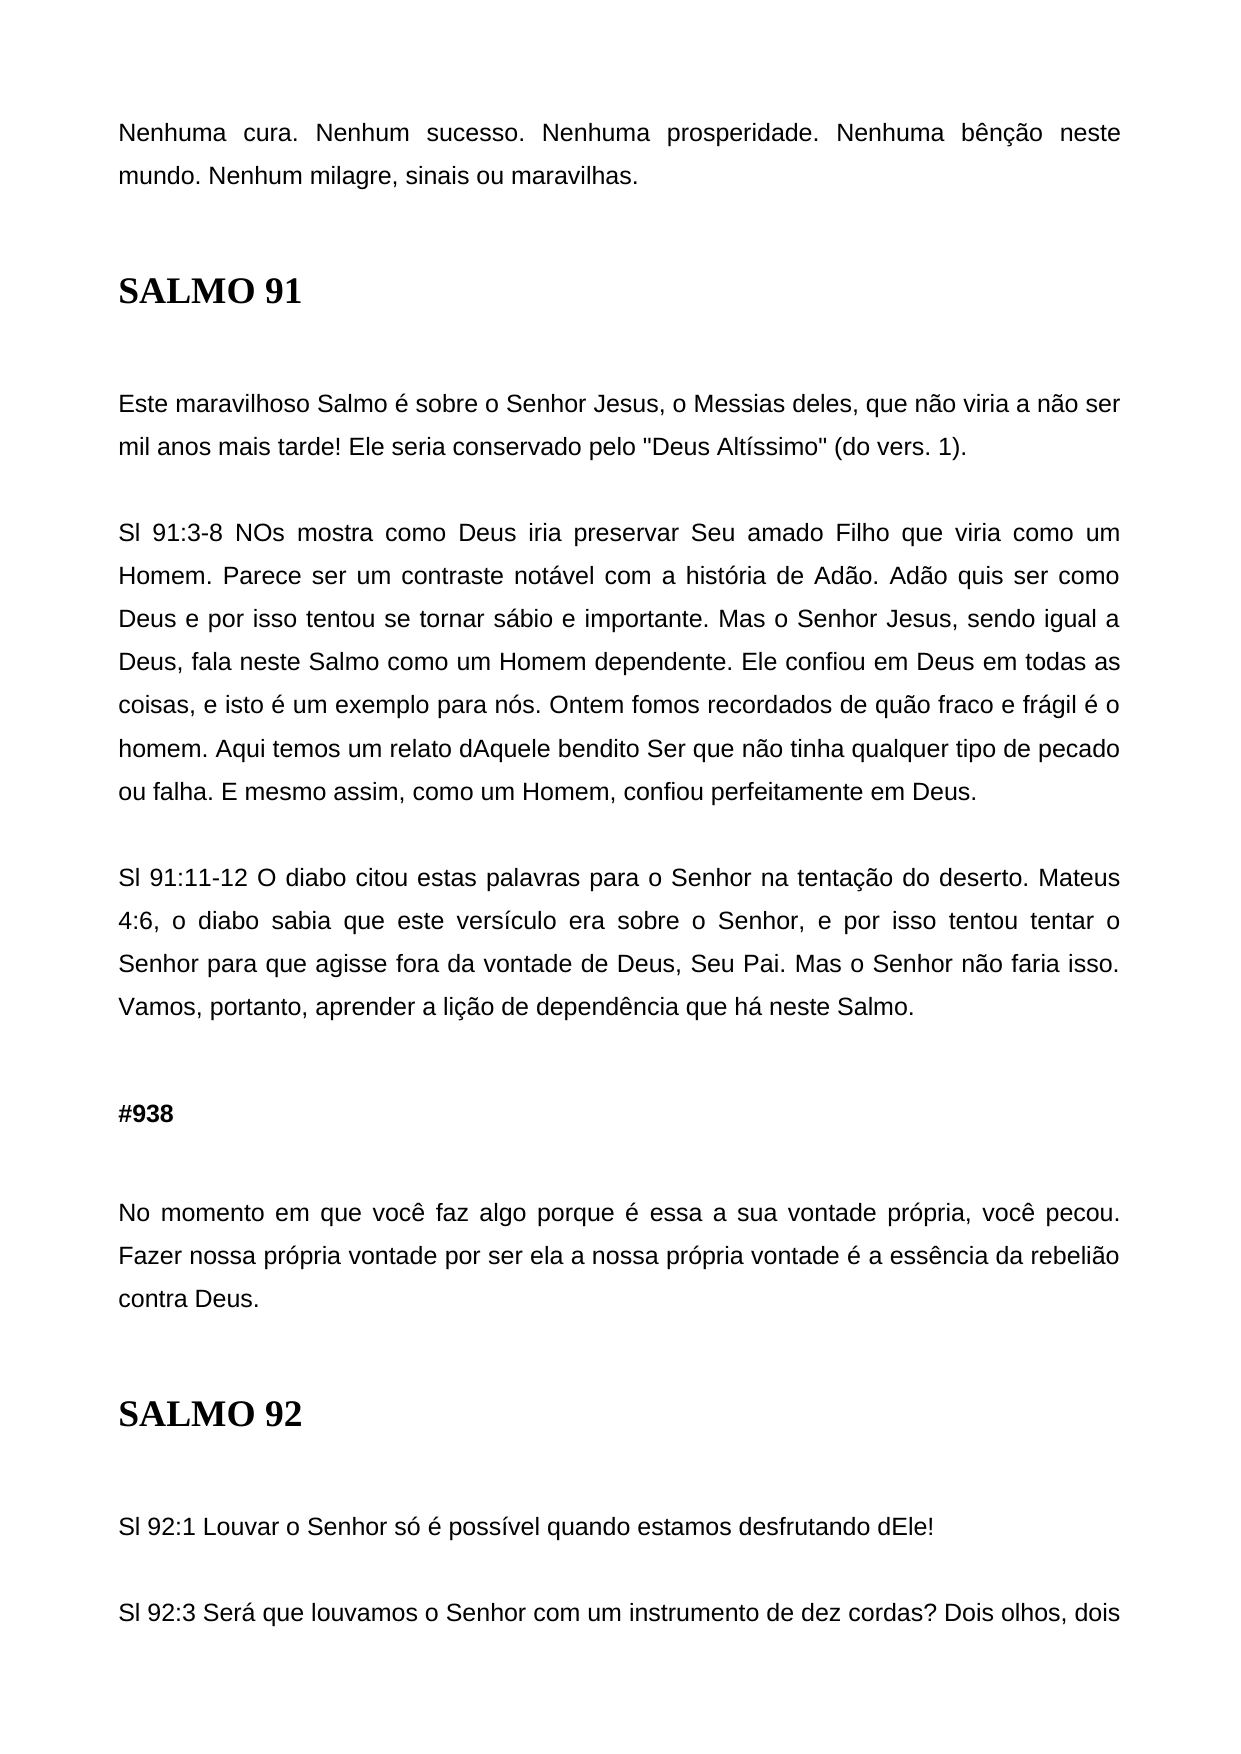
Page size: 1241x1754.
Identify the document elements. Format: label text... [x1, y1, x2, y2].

subtitle #938 [118, 1099, 1122, 1128]
text Sl 92:1 Louvar o Senhor só é possível quando estamos desfrutando dEle! [118, 1512, 1122, 1541]
text Sl 91:3-8 NOs mostra como Deus iria preservar Seu amado Filho que viria como um Homem. Parece ser um contraste notável com a história de Adão. Adão quis ser como Deus e por isso tentou se tornar sábio e importante. Mas o Senhor Jesus, sendo igual a Deus, fala neste Salmo como um Homem dependente. Ele confiou em Deus em todas as coisas, e isto é um exemplo para nós. Ontem fomos recordados de quão fraco e frágil é o homem. Aqui temos um relato dAquele bendito Ser que não tinha qualquer tipo de pecado ou falha. E mesmo assim, como um Homem, confiou perfeitamente em Deus. [118, 518, 1122, 806]
subtitle SALMO 91 [118, 268, 1122, 311]
text No momento em que você faz algo porque é essa a sua vontade própria, você pecou. Fazer nossa própria vontade por ser ela a nossa própria vontade é a essência da rebelião contra Deus. [118, 1198, 1122, 1313]
text Este maravilhoso Salmo é sobre o Senhor Jesus, o Messias deles, que não viria a não ser mil anos mais tarde! Ele seria conservado pelo "Deus Altíssimo" (do vers. 1). [118, 389, 1122, 461]
text Nenhuma cura. Nenhum sucesso. Nenhuma prosperidade. Nenhuma bênção neste mundo. Nenhum milagre, sinais ou maravilhas. [118, 118, 1122, 190]
text Sl 92:3 Será que louvamos o Senhor com um instrumento de dez cordas? Dois olhos, dois [118, 1598, 1122, 1627]
subtitle SALMO 92 [118, 1392, 1122, 1435]
text Sl 91:11-12 O diabo citou estas palavras para o Senhor na tentação do deserto. Mateus 4:6, o diabo sabia que este versículo era sobre o Senhor, e por isso tentou tentar o Senhor para que agisse fora da vontade de Deus, Seu Pai. Mas o Senhor não faria isso. Vamos, portanto, aprender a lição de dependência que há neste Salmo. [118, 863, 1122, 1021]
